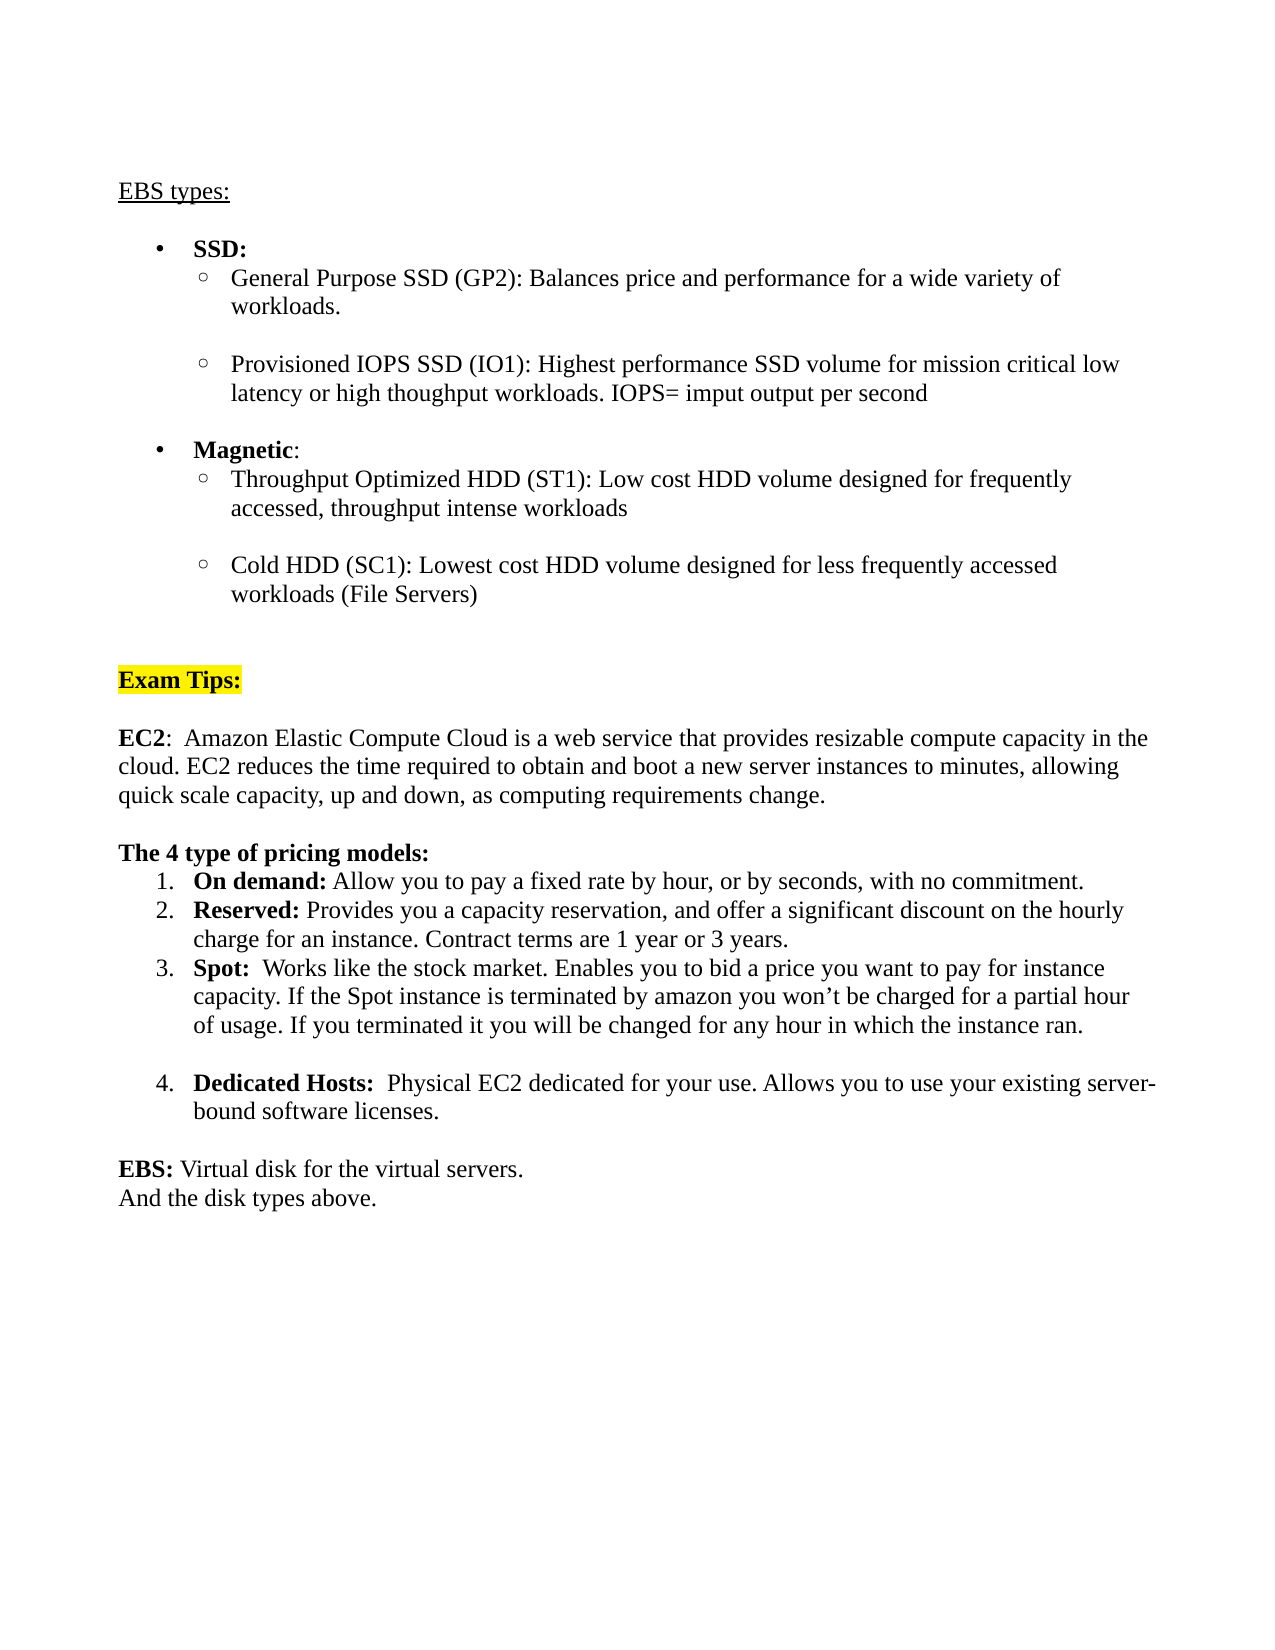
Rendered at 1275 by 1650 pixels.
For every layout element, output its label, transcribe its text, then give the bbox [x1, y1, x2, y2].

list Throughput Optimized HDD (ST1): Low cost HDD volume designed for frequently accessed, throughput intense workloads [193, 464, 1157, 521]
text EBS: Virtual disk for the virtual servers. [118, 1154, 1157, 1183]
list Provisioned IOPS SSD (IO1): Highest performance SSD volume for mission critical low latency or high thoughput workloads. IOPS= imput output per second [193, 349, 1157, 406]
text Exam Tips: [118, 665, 1157, 694]
list SSD: [156, 234, 1157, 263]
list Reserved: Provides you a capacity reservation, and offer a significant discount on the hourly charge for an instance. Contract terms are 1 year or 3 years. [156, 895, 1157, 953]
text The 4 type of pricing models: [118, 838, 1157, 866]
list Dedicated Hosts: Physical EC2 dedicated for your use. Allows you to use your existing server-bound software licenses. [156, 1068, 1157, 1125]
list Spot: Works like the stock market. Enables you to bid a price you want to pay for instance capacity. If the Spot instance is terminated by amazon you won’t be charged for a partial hour of usage. If you terminated it you will be changed for any hour in which the instance ran. [156, 953, 1157, 1039]
text EBS types: [118, 176, 1157, 205]
text And the disk types above. [118, 1183, 1157, 1211]
list On demand: Allow you to pay a fixed rate by hour, or by seconds, with no commitment. [156, 866, 1157, 895]
list Magnetic: [156, 435, 1157, 464]
list General Purpose SSD (GP2): Balances price and performance for a wide variety of workloads. [193, 263, 1157, 320]
list Cold HDD (SC1): Lowest cost HDD volume designed for less frequently accessed workloads (File Servers) [193, 550, 1157, 608]
text EC2: Amazon Elastic Compute Cloud is a web service that provides resizable compute capacity in the cloud. EC2 reduces the time required to obtain and boot a new server instances to minutes, allowing quick scale capacity, up and down, as computing requirements change. [118, 723, 1157, 809]
